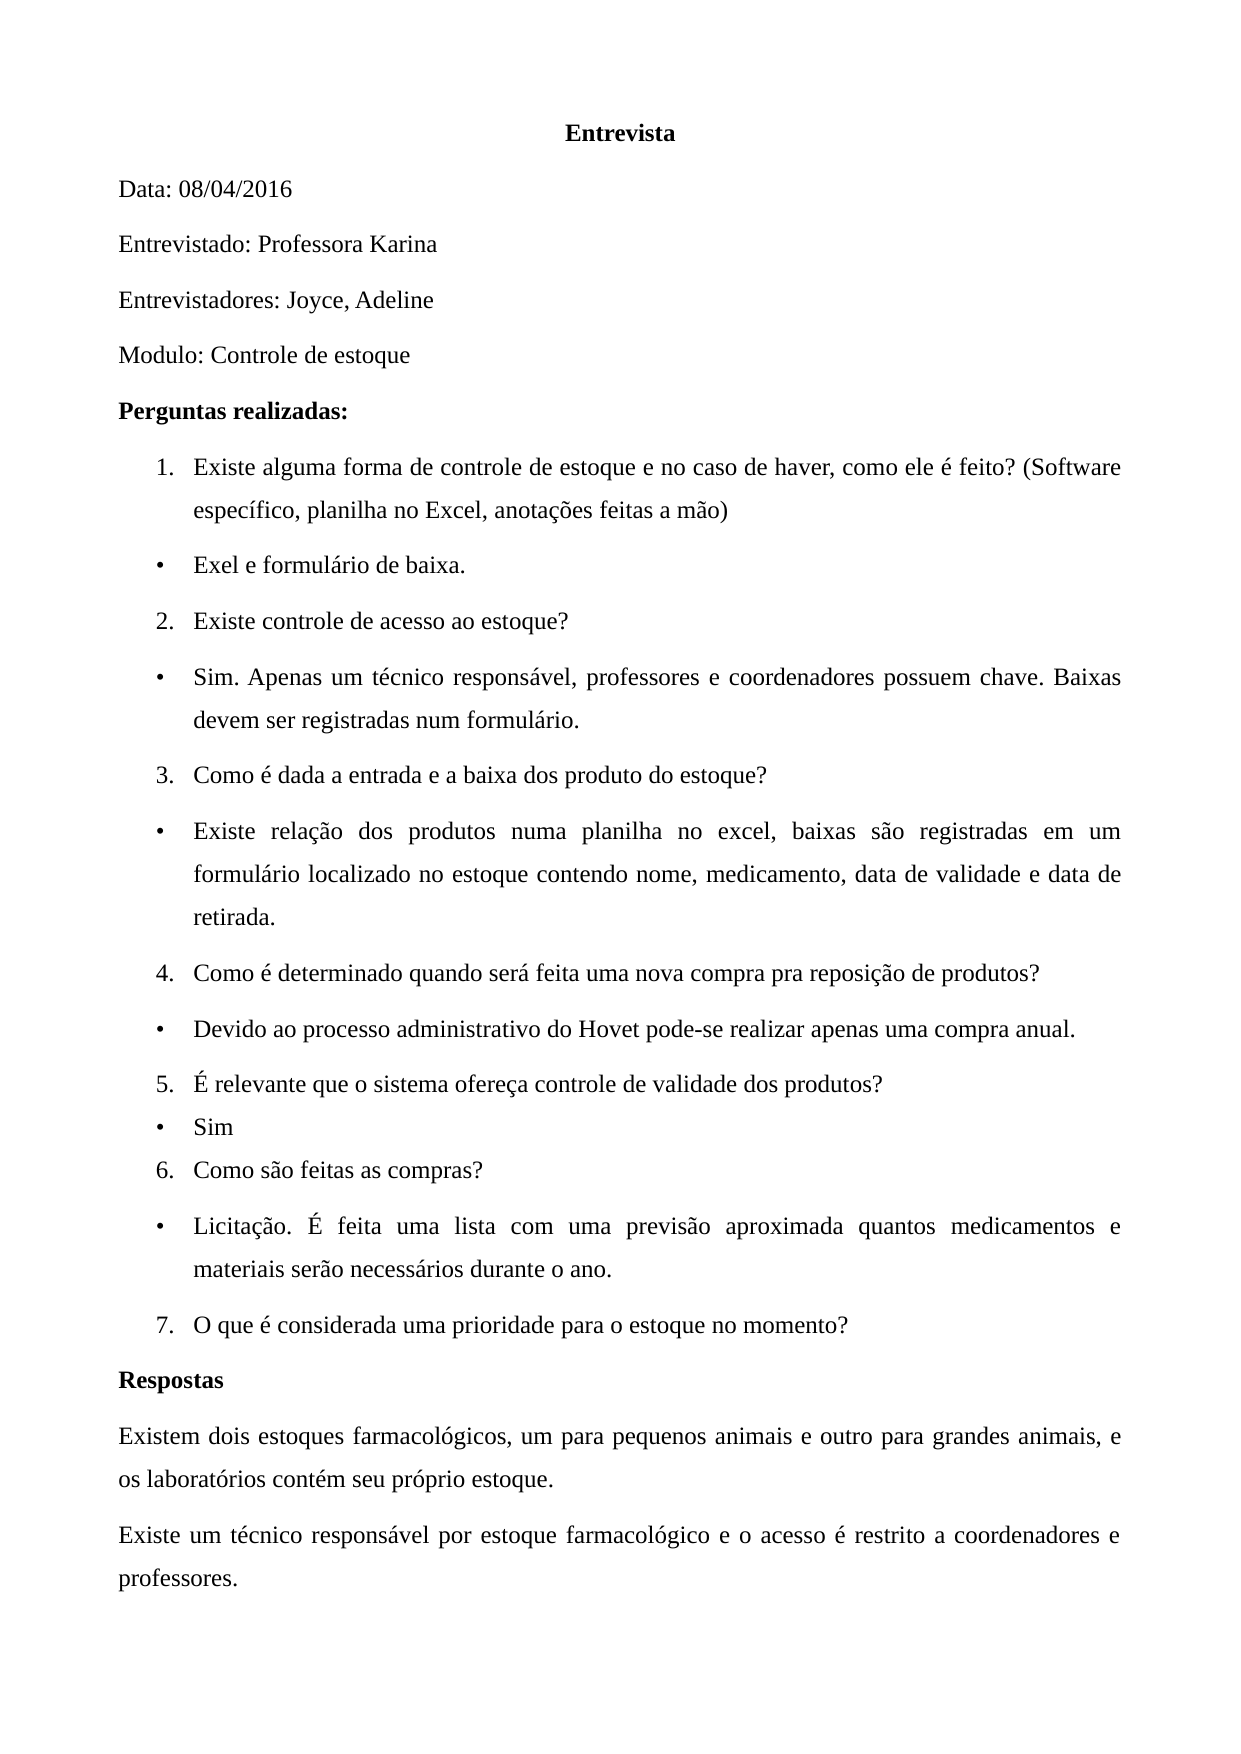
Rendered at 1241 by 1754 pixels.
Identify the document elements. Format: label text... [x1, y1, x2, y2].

list Como é determinado quando será feita uma nova compra pra reposição de produtos? [156, 958, 1122, 987]
list Existe alguma forma de controle de estoque e no caso de haver, como ele é feito? (Software específico, planilha no Excel, anotações feitas a mão) [156, 452, 1122, 524]
text Data: 08/04/2016 [118, 174, 1122, 202]
text Entrevista [118, 118, 1122, 147]
text Existem dois estoques farmacológicos, um para pequenos animais e outro para grandes animais, e os laboratórios contém seu próprio estoque. [118, 1421, 1122, 1493]
list Exel e formulário de baixa. [156, 551, 1122, 579]
text Modulo: Controle de estoque [118, 341, 1122, 369]
text Perguntas realizadas: [118, 396, 1122, 425]
list Sim. Apenas um técnico responsável, professores e coordenadores possuem chave. Baixas devem ser registradas num formulário. [156, 662, 1122, 734]
list O que é considerada uma prioridade para o estoque no momento? [156, 1310, 1122, 1339]
list Existe relação dos produtos numa planilha no excel, baixas são registradas em um formulário localizado no estoque contendo nome, medicamento, data de validade e data de retirada. [156, 816, 1122, 931]
list Licitação. É feita uma lista com uma previsão aproximada quantos medicamentos e materiais serão necessários durante o ano. [156, 1211, 1122, 1283]
text Entrevistado: Professora Karina [118, 229, 1122, 258]
list Como são feitas as compras? [156, 1156, 1122, 1184]
list É relevante que o sistema ofereça controle de validade dos produtos? [156, 1069, 1122, 1098]
list Existe controle de acesso ao estoque? [156, 606, 1122, 635]
text Existe um técnico responsável por estoque farmacológico e o acesso é restrito a coordenadores e professores. [118, 1520, 1122, 1592]
text Entrevistadores: Joyce, Adeline [118, 285, 1122, 314]
list Como é dada a entrada e a baixa dos produto do estoque? [156, 761, 1122, 789]
text Respostas [118, 1366, 1122, 1394]
list Sim [156, 1112, 1122, 1141]
list Devido ao processo administrativo do Hovet pode-se realizar apenas uma compra anual. [156, 1014, 1122, 1042]
